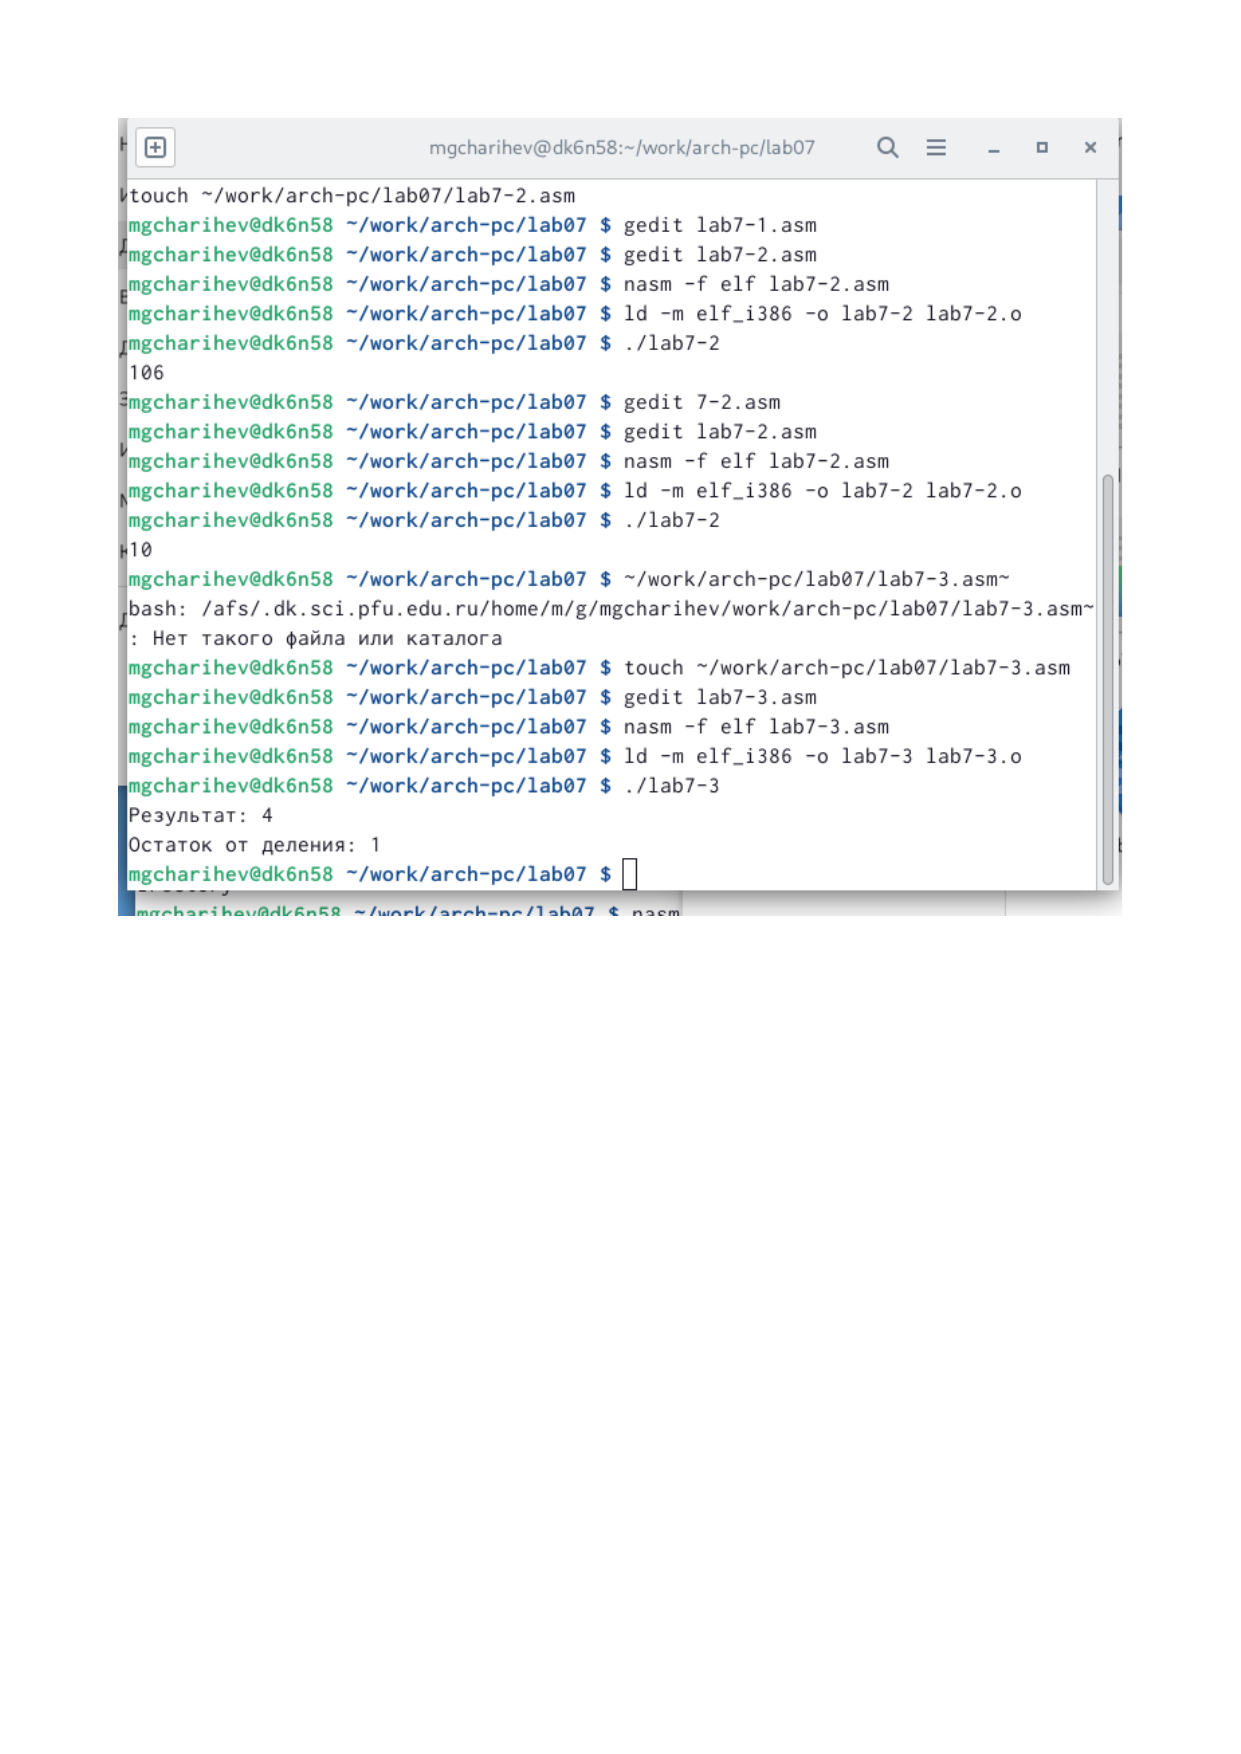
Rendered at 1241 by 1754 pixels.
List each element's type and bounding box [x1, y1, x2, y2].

picture [118, 118, 1123, 916]
